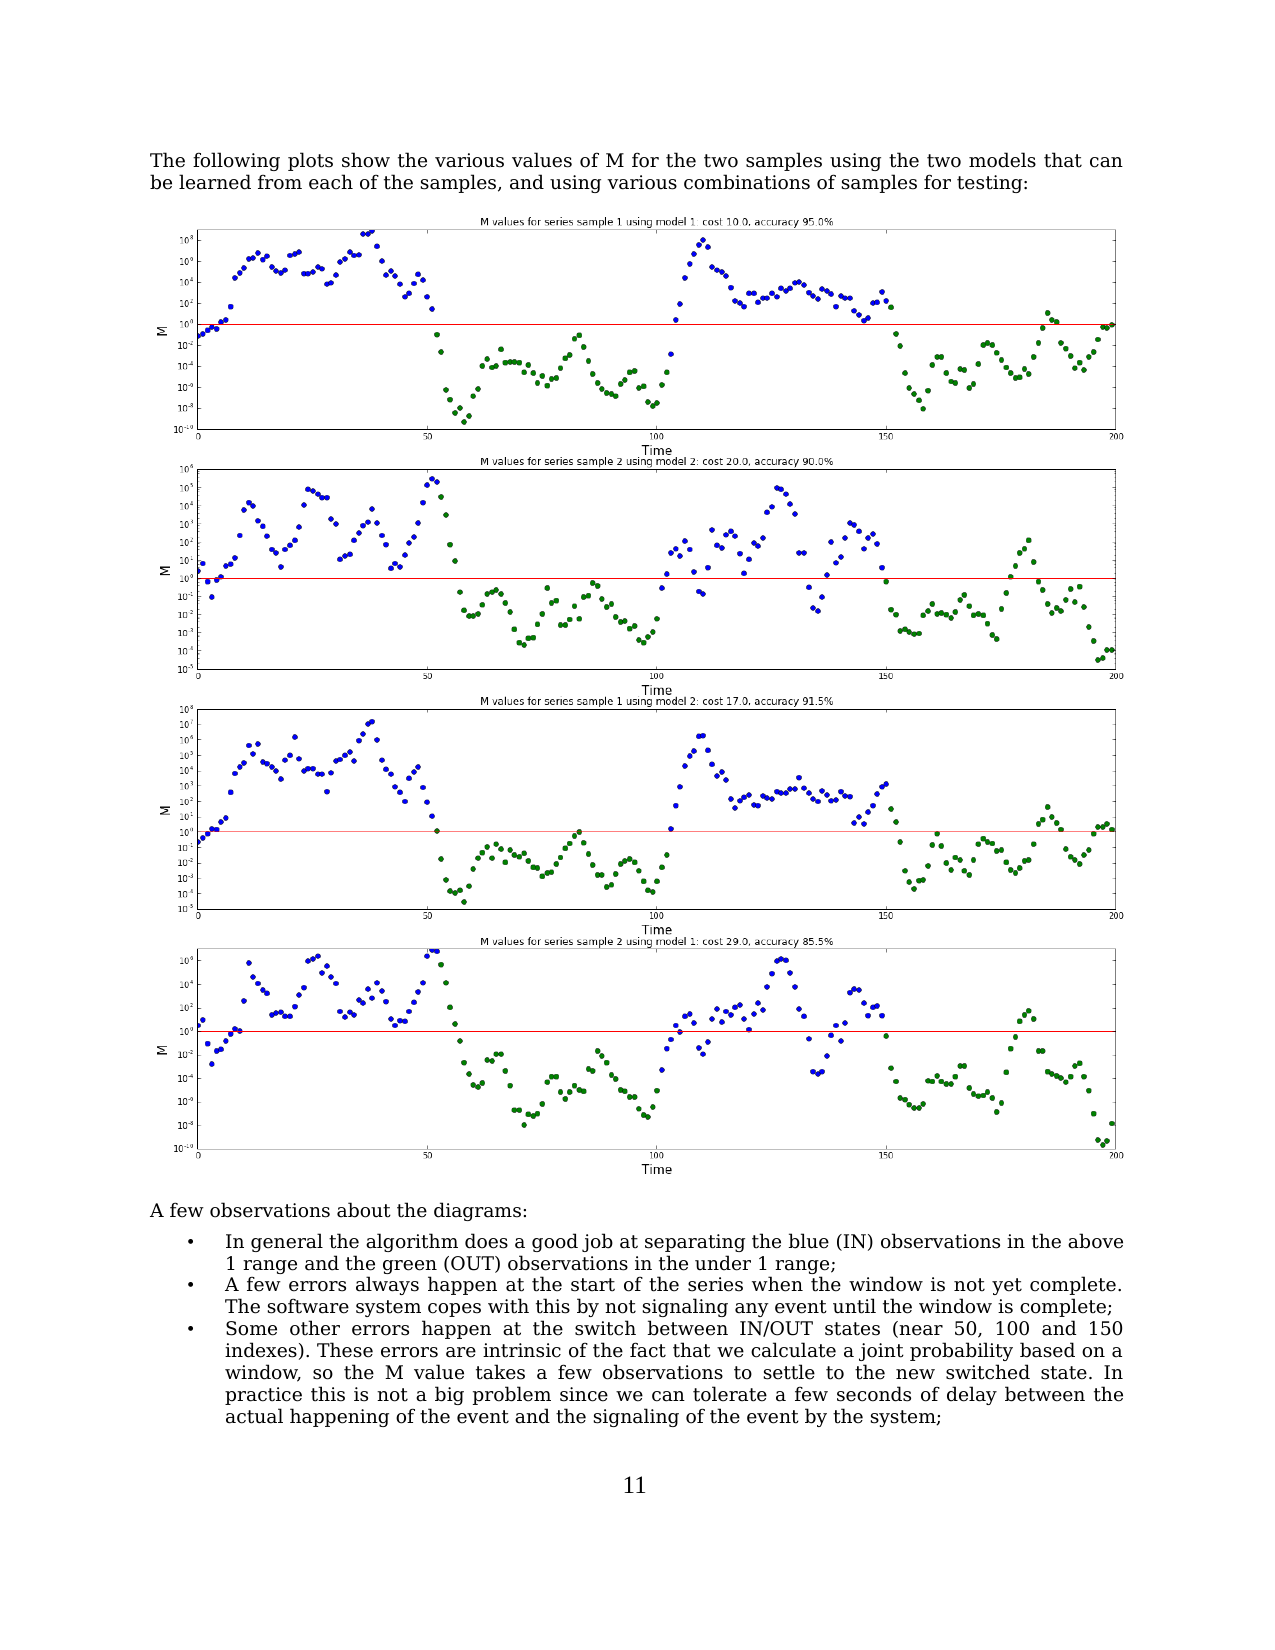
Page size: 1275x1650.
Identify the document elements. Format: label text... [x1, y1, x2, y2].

list Some other errors happen at the switch between IN/OUT states (near 50, 100 and 150 indexes). These errors are intrinsic of the fact that we calculate a joint probability based on a window, so the M value takes a few observations to settle to the new switched state. In practice this is not a big problem since we can tolerate a few seconds of delay between the actual happening of the event and the signaling of the event by the system; [187, 1318, 1125, 1428]
text The following plots show the various values of M for the two samples using the two models that can be learned from each of the samples, and using various combinations of samples for testing: [150, 150, 1125, 194]
list In general the algorithm does a good job at separating the blue (IN) observations in the above 1 range and the green (OUT) observations in the under 1 range; [187, 1231, 1125, 1274]
picture [150, 211, 1129, 1182]
list A few errors always happen at the start of the series when the window is not yet complete. The software system copes with this by not signaling any event until the window is complete; [187, 1274, 1125, 1318]
text A few observations about the diagrams: [150, 1200, 1125, 1222]
